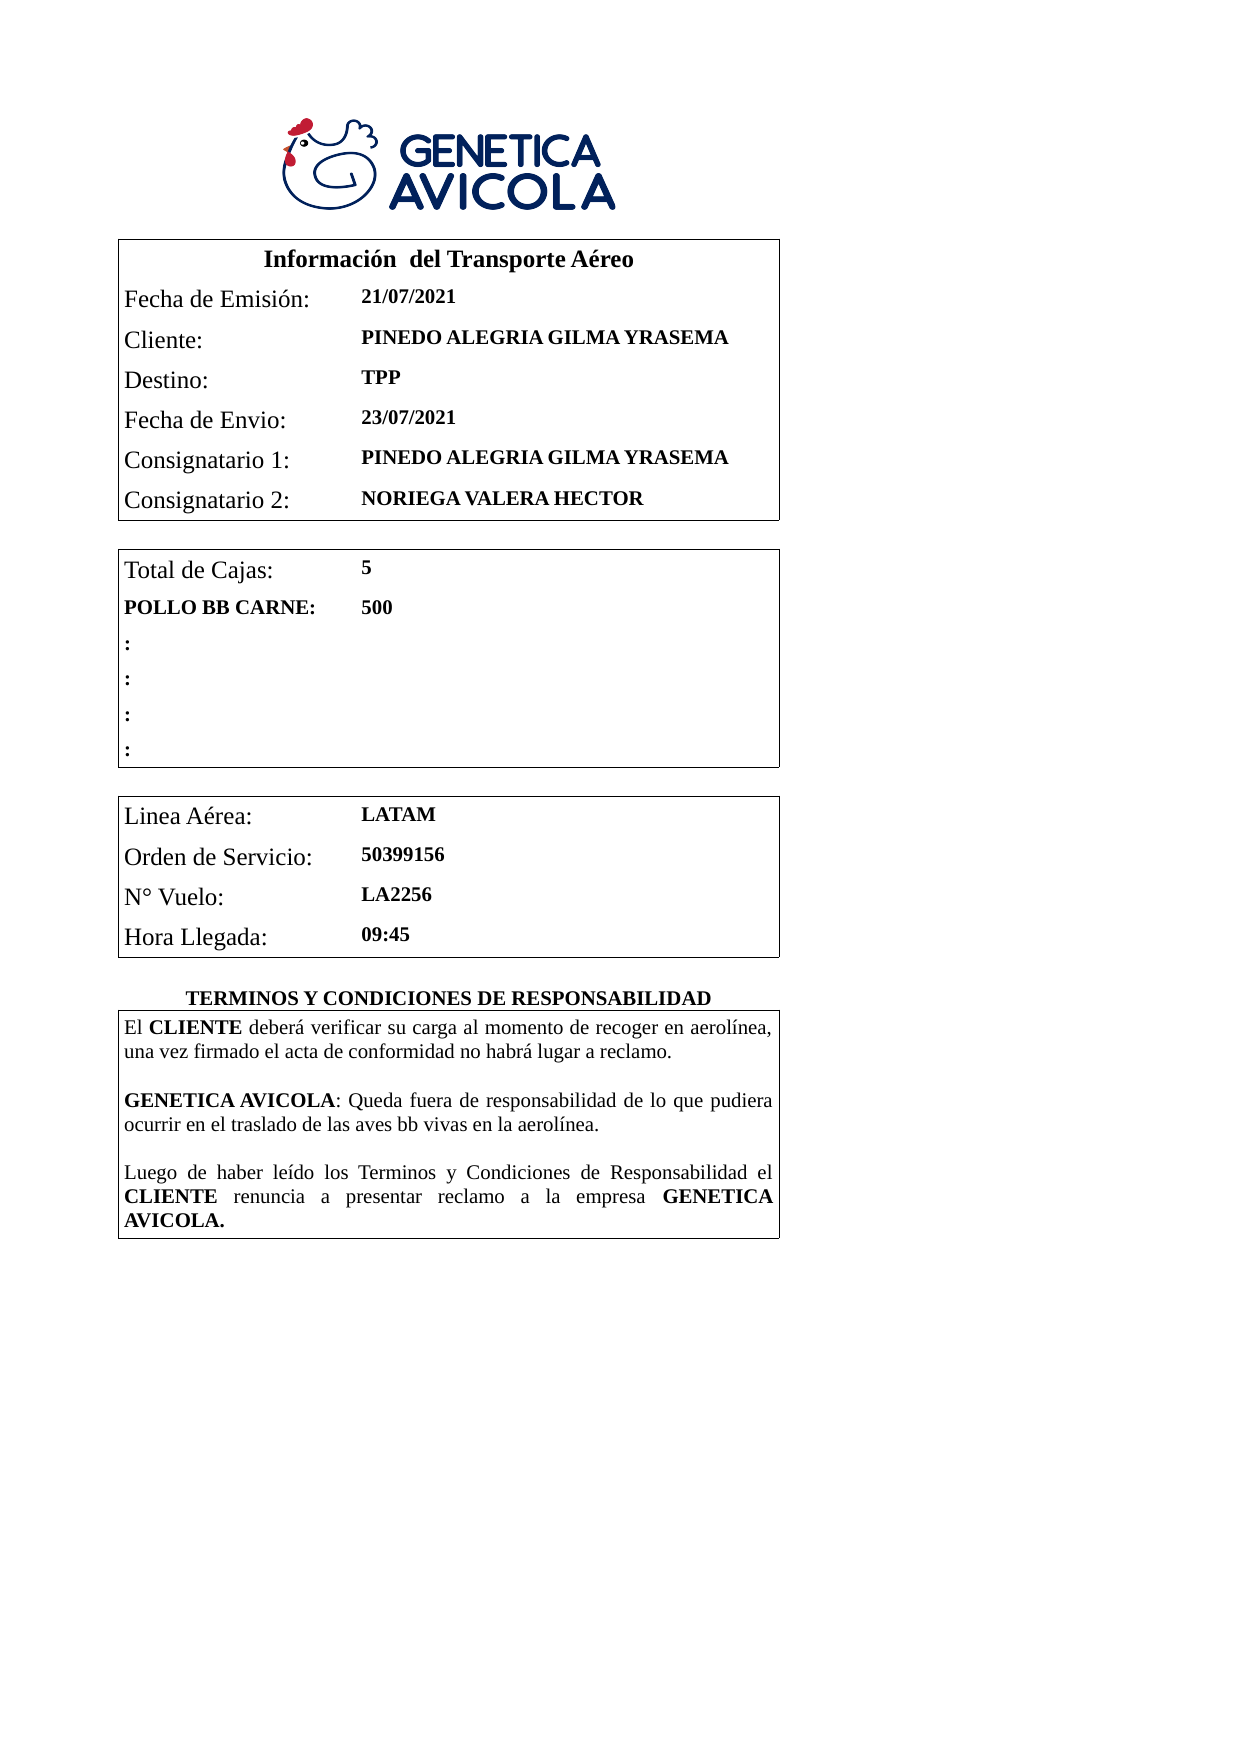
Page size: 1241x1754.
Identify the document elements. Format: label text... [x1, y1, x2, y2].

table_cell POLLO BB CARNE: [119, 589, 356, 625]
table_cell TPP [356, 359, 779, 399]
table_cell Cliente: [119, 319, 356, 359]
table_cell PINEDO ALEGRIA GILMA YRASEMA [356, 440, 779, 480]
table_cell LATAM [356, 797, 779, 836]
table_cell [356, 660, 779, 696]
table_cell Consignatario 2: [119, 480, 356, 520]
table_cell : [119, 660, 356, 696]
table_header Información del Transporte Aéreo [119, 240, 779, 279]
table_cell LA2256 [356, 876, 779, 916]
table_cell 09:45 [356, 916, 779, 957]
table_cell Destino: [119, 359, 356, 399]
table_cell [356, 625, 779, 660]
table_cell [356, 768, 779, 796]
table_cell : [119, 625, 356, 660]
table_cell [356, 521, 779, 549]
table_cell N° Vuelo: [119, 876, 356, 916]
table_cell 50399156 [356, 836, 779, 876]
table_cell 500 [356, 589, 779, 625]
table_cell [356, 696, 779, 731]
table_cell Consignatario 1: [119, 440, 356, 480]
table_cell Total de Cajas: [119, 550, 356, 589]
table_cell TERMINOS Y CONDICIONES DE RESPONSABILIDAD [118, 958, 779, 1009]
table_cell Linea Aérea: [119, 797, 356, 836]
table_cell 23/07/2021 [356, 399, 779, 439]
table_cell Hora Llegada: [119, 916, 356, 957]
table_cell : [119, 696, 356, 731]
picture [282, 118, 616, 210]
table_cell [118, 768, 356, 796]
table_cell [356, 731, 779, 767]
table_cell 5 [356, 550, 779, 589]
table_cell : [119, 731, 356, 767]
table_cell 21/07/2021 [356, 279, 779, 319]
table_cell El CLIENTE deberá verificar su carga al momento de recoger en aerolínea, una vez firmado el acta de conformidad no habrá lugar a reclamo. GENETICA AVICOLA: Queda fuera de responsabilidad de lo que pudiera ocurrir en el traslado de las aves bb vivas en la aerolínea. Luego de haber leído los Terminos y Condiciones de Responsabilidad el CLIENTE renuncia a presentar reclamo a la empresa GENETICA AVICOLA. [119, 1011, 779, 1238]
table_cell Fecha de Emisión: [119, 279, 356, 319]
table_cell [118, 521, 356, 549]
table_cell Fecha de Envio: [119, 399, 356, 439]
table_cell NORIEGA VALERA HECTOR [356, 480, 779, 520]
table_cell PINEDO ALEGRIA GILMA YRASEMA [356, 319, 779, 359]
table_cell Orden de Servicio: [119, 836, 356, 876]
